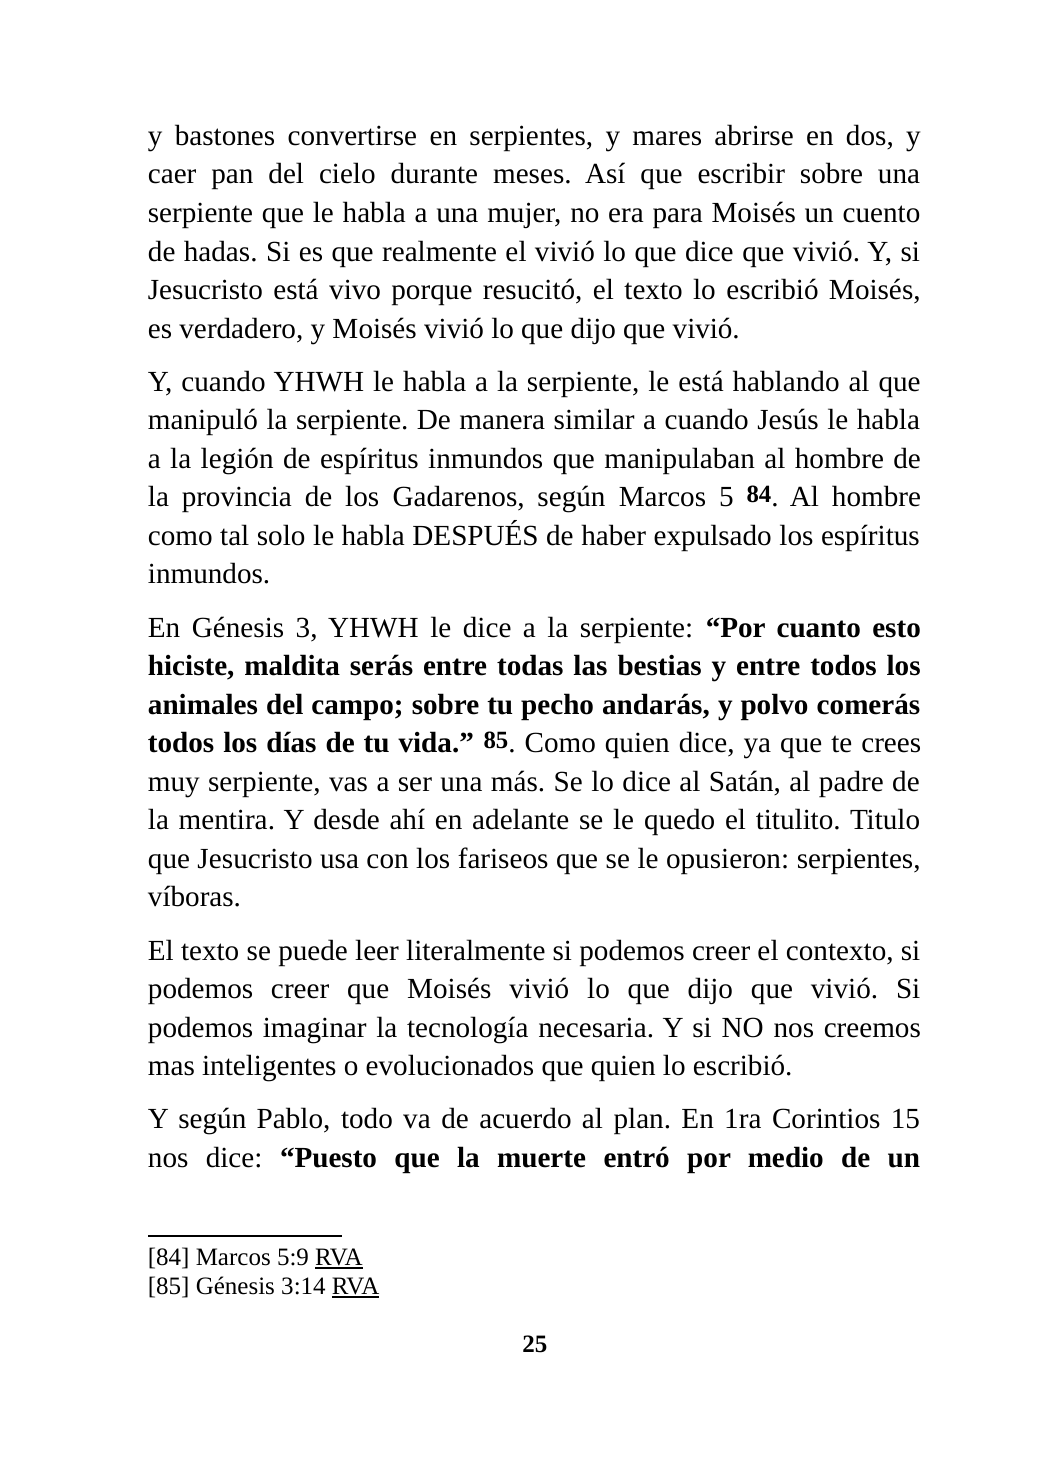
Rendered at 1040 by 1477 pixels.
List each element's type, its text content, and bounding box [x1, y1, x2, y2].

text Marcos 5:9 RVA [148, 1242, 921, 1271]
text Y según Pablo, todo va de acuerdo al plan. En 1ra Corintios 15 nos dice: “Puesto que la muerte entró por medio de un [148, 1101, 921, 1173]
text Génesis 3:14 RVA [148, 1271, 921, 1300]
text El texto se puede leer literalmente si podemos creer el contexto, si podemos creer que Moisés vivió lo que dijo que vivió. Si podemos imaginar la tecnología necesaria. Y si NO nos creemos mas inteligentes o evolucionados que quien lo escribió. [148, 933, 921, 1082]
text y bastones convertirse en serpientes, y mares abrirse en dos, y caer pan del cielo durante meses. Así que escribir sobre una serpiente que le habla a una mujer, no era para Moisés un cuento de hadas. Si es que realmente el vivió lo que dice que vivió. Y, si Jesucristo está vivo porque resucitó, el texto lo escribió Moisés, es verdadero, y Moisés vivió lo que dijo que vivió. [148, 118, 921, 344]
text En Génesis 3, YHWH le dice a la serpiente: “Por cuanto esto hiciste, maldita serás entre todas las bestias y entre todos los animales del campo; sobre tu pecho andarás, y polvo comerás todos los días de tu vida.” . Como quien dice, ya que te crees muy serpiente, vas a ser una más. Se lo dice al Satán, al padre de la mentira. Y desde ahí en adelante se le quedo el titulito. Titulo que Jesucristo usa con los fariseos que se le opusieron: serpientes, víboras. [148, 610, 921, 913]
text Y, cuando YHWH le habla a la serpiente, le está hablando al que manipuló la serpiente. De manera similar a cuando Jesús le habla a la legión de espíritus inmundos que manipulaban al hombre de la provincia de los Gadarenos, según Marcos 5 . Al hombre como tal solo le habla DESPUÉS de haber expulsado los espíritus inmundos. [148, 364, 921, 590]
